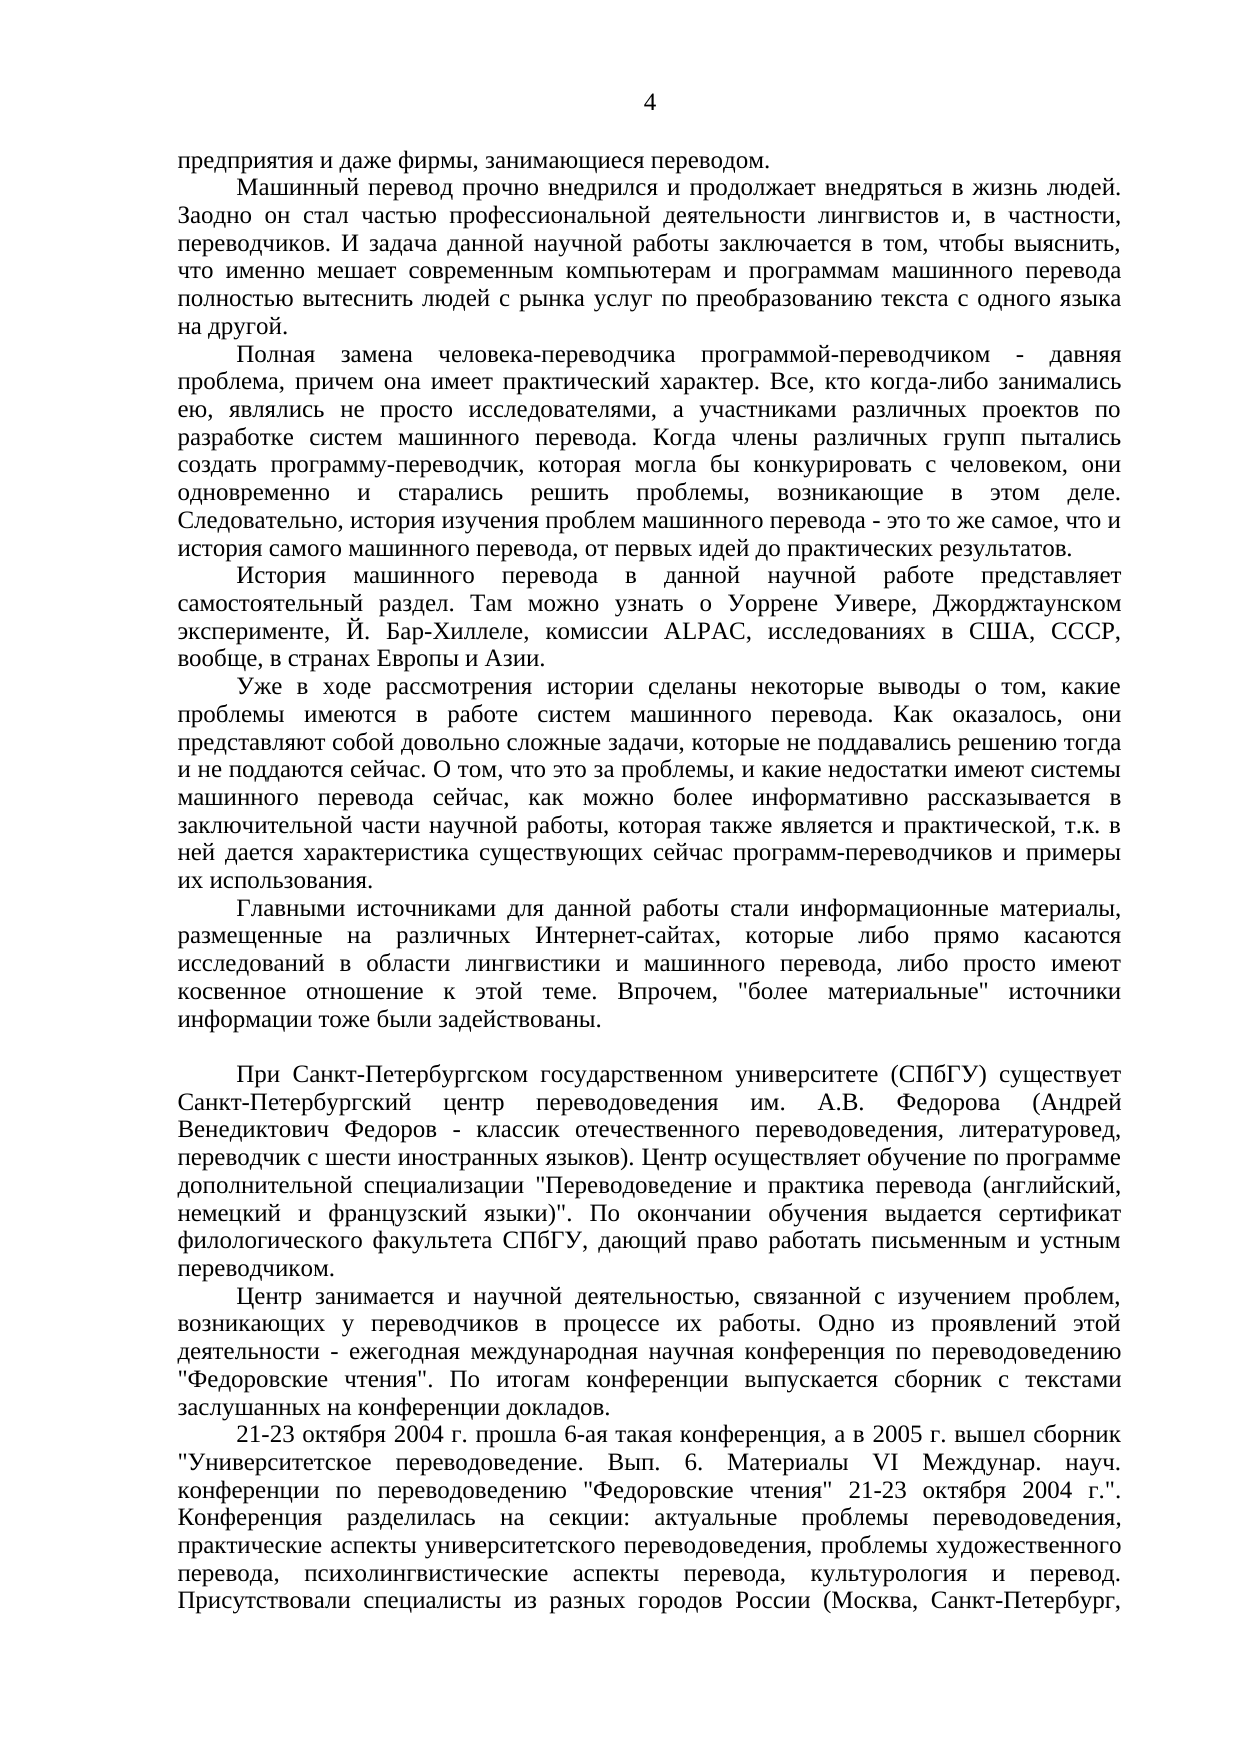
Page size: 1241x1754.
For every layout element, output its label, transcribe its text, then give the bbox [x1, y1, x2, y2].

text Уже в ходе рассмотрения истории сделаны некоторые выводы о том, какие проблемы имеются в работе систем машинного перевода. Как оказалось, они представляют собой довольно сложные задачи, которые не поддавались решению тогда и не поддаются сейчас. О том, что это за проблемы, и какие недостатки имеют системы машинного перевода сейчас, как можно более информативно рассказывается в заключительной части научной работы, которая также является и практической, т.к. в ней дается характеристика существующих сейчас программ-переводчиков и примеры их использования. [177, 672, 1122, 894]
text При Санкт-Петербургском государственном университете (СПбГУ) существует Санкт-Петербургский центр переводоведения им. А.В. Федорова (Андрей Венедиктович Федоров - классик отечественного переводоведения, литературовед, переводчик с шести иностранных языков). Центр осуществляет обучение по программе дополнительной специализации "Переводоведение и практика перевода (английский, немецкий и французский языки)". По окончании обучения выдается сертификат филологического факультета СПбГУ, дающий право работать письменным и устным переводчиком. [177, 1060, 1122, 1282]
text Полная замена человека-переводчика программой-переводчиком - давняя проблема, причем она имеет практический характер. Все, кто когда-либо занимались ею, являлись не просто исследователями, а участниками различных проектов по разработке систем машинного перевода. Когда члены различных групп пытались создать программу-переводчик, которая могла бы конкурировать с человеком, они одновременно и старались решить проблемы, возникающие в этом деле. Следовательно, история изучения проблем машинного перевода - это то же самое, что и история самого машинного перевода, от первых идей до практических результатов. [177, 340, 1122, 561]
text 21-23 октября 2004 г. прошла 6-ая такая конференция, а в 2005 г. вышел сборник "Университетское переводоведение. Вып. 6. Материалы VI Междунар. науч. конференции по переводоведению "Федоровские чтения" 21-23 октября 2004 г.". Конференция разделилась на секции: актуальные проблемы переводоведения, практические аспекты университетского переводоведения, проблемы художественного перевода, психолингвистические аспекты перевода, культурология и перевод. Присутствовали специалисты из разных городов России (Москва, Санкт-Петербург, [177, 1420, 1122, 1614]
text Главными источниками для данной работы стали информационные материалы, размещенные на различных Интернет-сайтах, которые либо прямо касаются исследований в области лингвистики и машинного перевода, либо просто имеют косвенное отношение к этой теме. Впрочем, "более материальные" источники информации тоже были задействованы. [177, 894, 1122, 1032]
text предприятия и даже фирмы, занимающиеся переводом. [177, 146, 1122, 173]
text Машинный перевод прочно внедрился и продолжает внедряться в жизнь людей. Заодно он стал частью профессиональной деятельности лингвистов и, в частности, переводчиков. И задача данной научной работы заключается в том, чтобы выяснить, что именно мешает современным компьютерам и программам машинного перевода полностью вытеснить людей с рынка услуг по преобразованию текста с одного языка на другой. [177, 173, 1122, 340]
text Центр занимается и научной деятельностью, связанной с изучением проблем, возникающих у переводчиков в процессе их работы. Одно из проявлений этой деятельности - ежегодная международная научная конференция по переводоведению "Федоровские чтения". По итогам конференции выпускается сборник с текстами заслушанных на конференции докладов. [177, 1282, 1122, 1420]
text История машинного перевода в данной научной работе представляет самостоятельный раздел. Там можно узнать о Уоррене Уивере, Джорджтаунском эксперименте, Й. Бар-Хиллеле, комиссии ALPAC, исследованиях в США, СССР, вообще, в странах Европы и Азии. [177, 561, 1122, 672]
